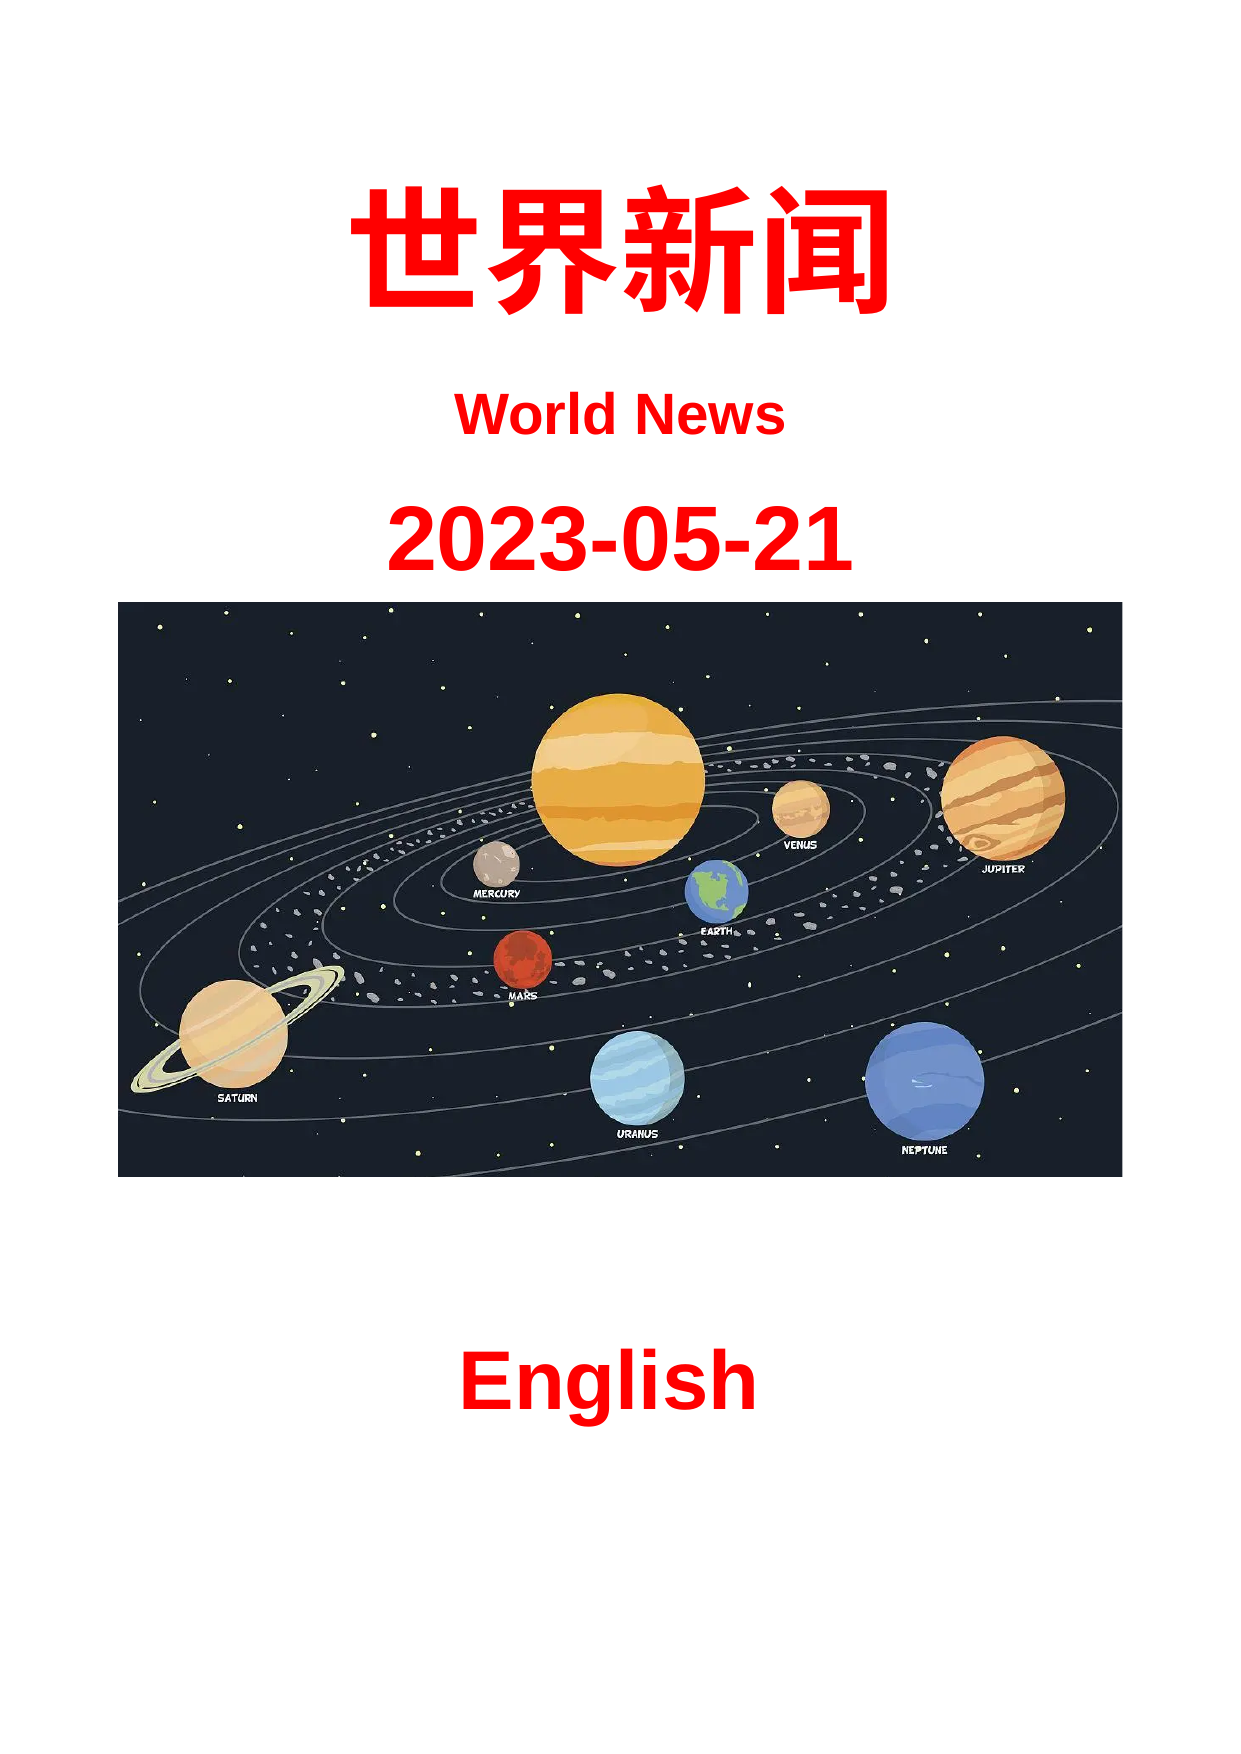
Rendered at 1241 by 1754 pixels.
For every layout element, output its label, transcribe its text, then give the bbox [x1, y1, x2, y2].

subtitle English [118, 1331, 1122, 1427]
subtitle 世界新闻 [118, 143, 1122, 342]
subtitle World News [118, 380, 1122, 447]
picture [118, 602, 1123, 1177]
subtitle 2023-05-21 [118, 484, 1122, 590]
